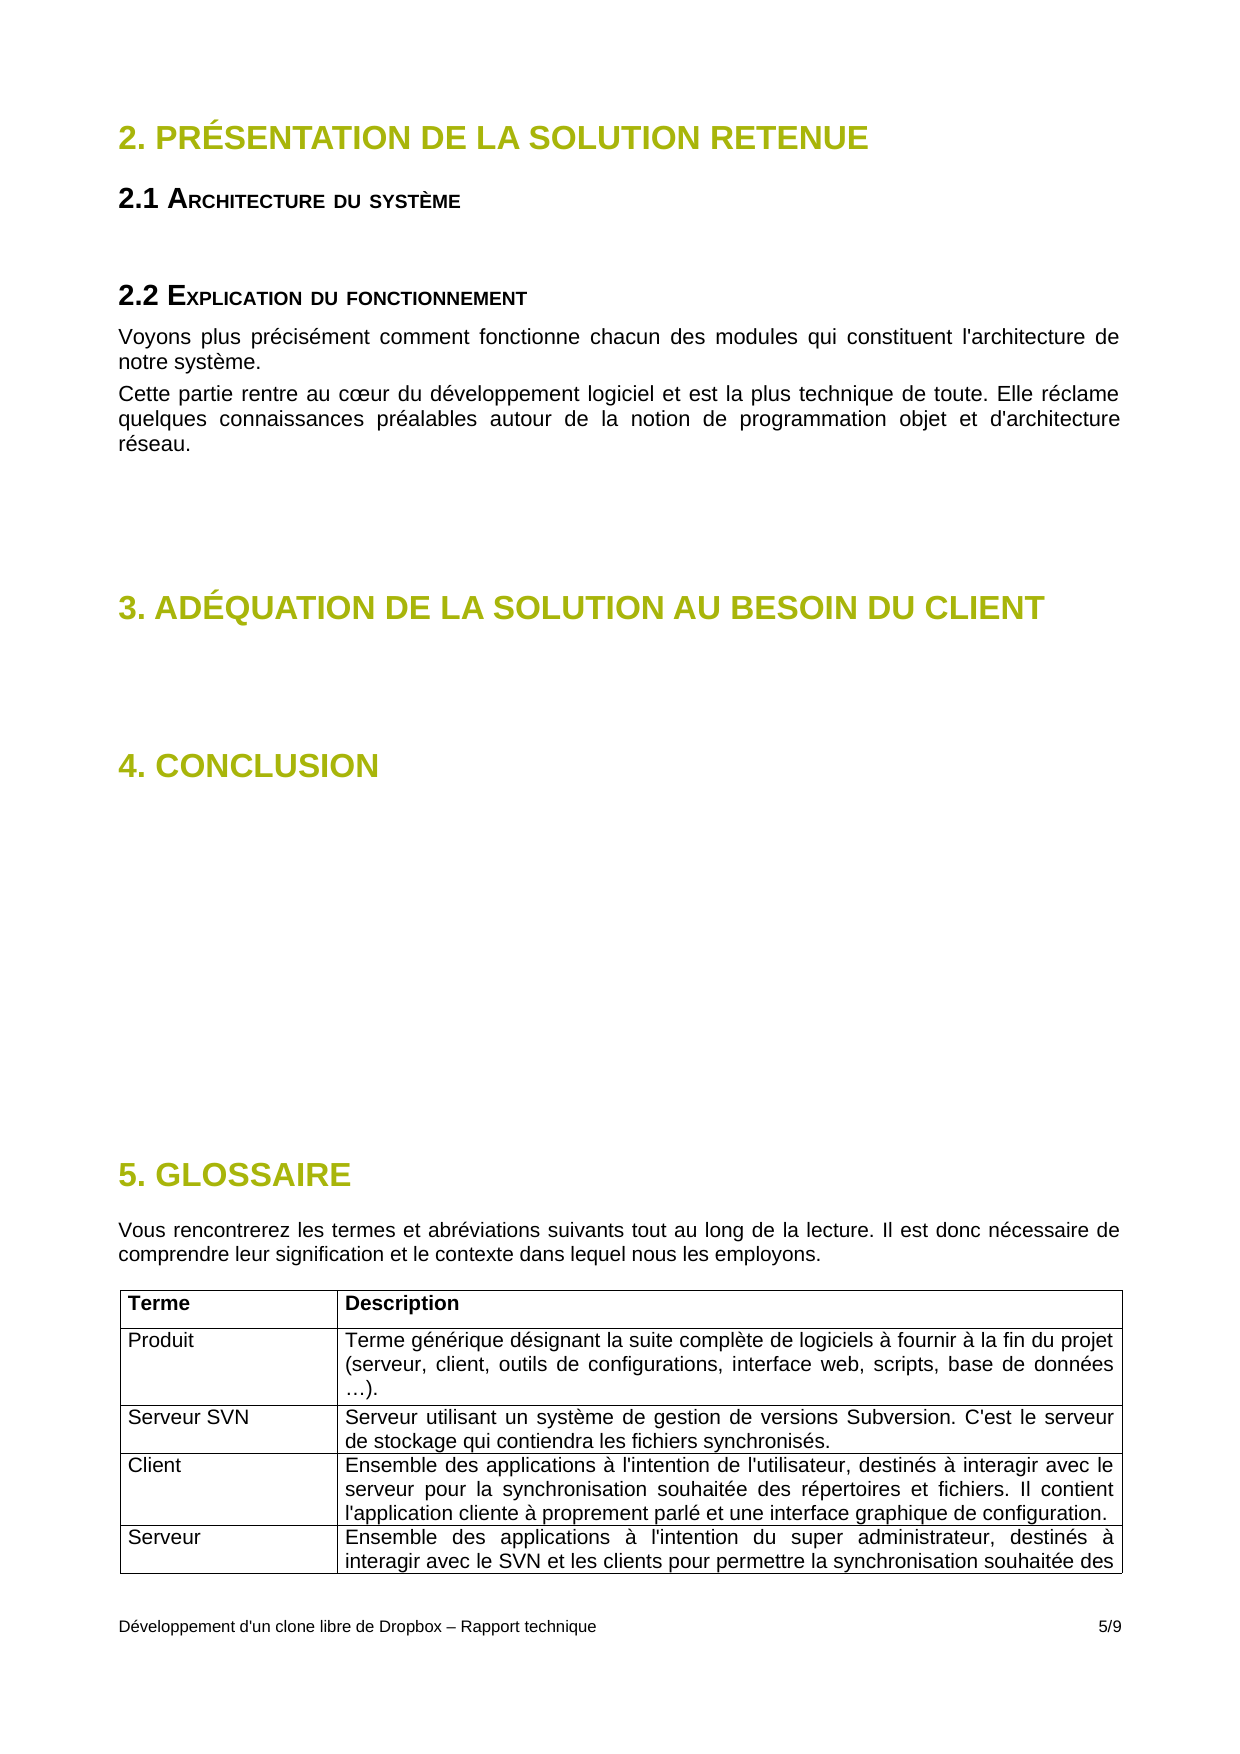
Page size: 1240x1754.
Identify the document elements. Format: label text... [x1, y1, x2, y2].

subtitle Architecture du système [118, 182, 1121, 215]
table_cell Produit [121, 1329, 337, 1405]
table_cell Terme générique désignant la suite complète de logiciels à fournir à la fin du projet (serveur, client, outils de configurations, interface web, scripts, base de données …). [338, 1329, 1122, 1405]
subtitle Adéquation de la solution au besoin du client [118, 588, 1121, 626]
text Voyons plus précisément comment fonctionne chacun des modules qui constituent l'architecture de notre système. [118, 324, 1121, 374]
subtitle Conclusion [118, 746, 1121, 784]
table_cell Client [121, 1454, 337, 1525]
subtitle Présentation de la solution retenue [118, 118, 1121, 157]
table_header Description [338, 1291, 1122, 1328]
subtitle Glossaire [118, 1155, 1121, 1193]
table_cell Ensemble des applications à l'intention de l'utilisateur, destinés à interagir avec le serveur pour la synchronisation souhaitée des répertoires et fichiers. Il contient l'application cliente à proprement parlé et une interface graphique de configuration. [338, 1454, 1122, 1525]
text Vous rencontrerez les termes et abréviations suivants tout au long de la lecture. Il est donc nécessaire de comprendre leur signification et le contexte dans lequel nous les employons. [118, 1218, 1121, 1266]
table_cell Serveur SVN [121, 1406, 337, 1453]
table_cell Serveur [121, 1526, 337, 1573]
subtitle Explication du fonctionnement [118, 278, 1121, 311]
table_header Terme [121, 1291, 337, 1328]
table_cell Ensemble des applications à l'intention du super administrateur, destinés à interagir avec le SVN et les clients pour permettre la synchronisation souhaitée des [338, 1526, 1122, 1573]
text Cette partie rentre au cœur du développement logiciel et est la plus technique de toute. Elle réclame quelques connaissances préalables autour de la notion de programmation objet et d'architecture réseau. [118, 381, 1121, 456]
table_cell Serveur utilisant un système de gestion de versions Subversion. C'est le serveur de stockage qui contiendra les fichiers synchronisés. [338, 1406, 1122, 1453]
